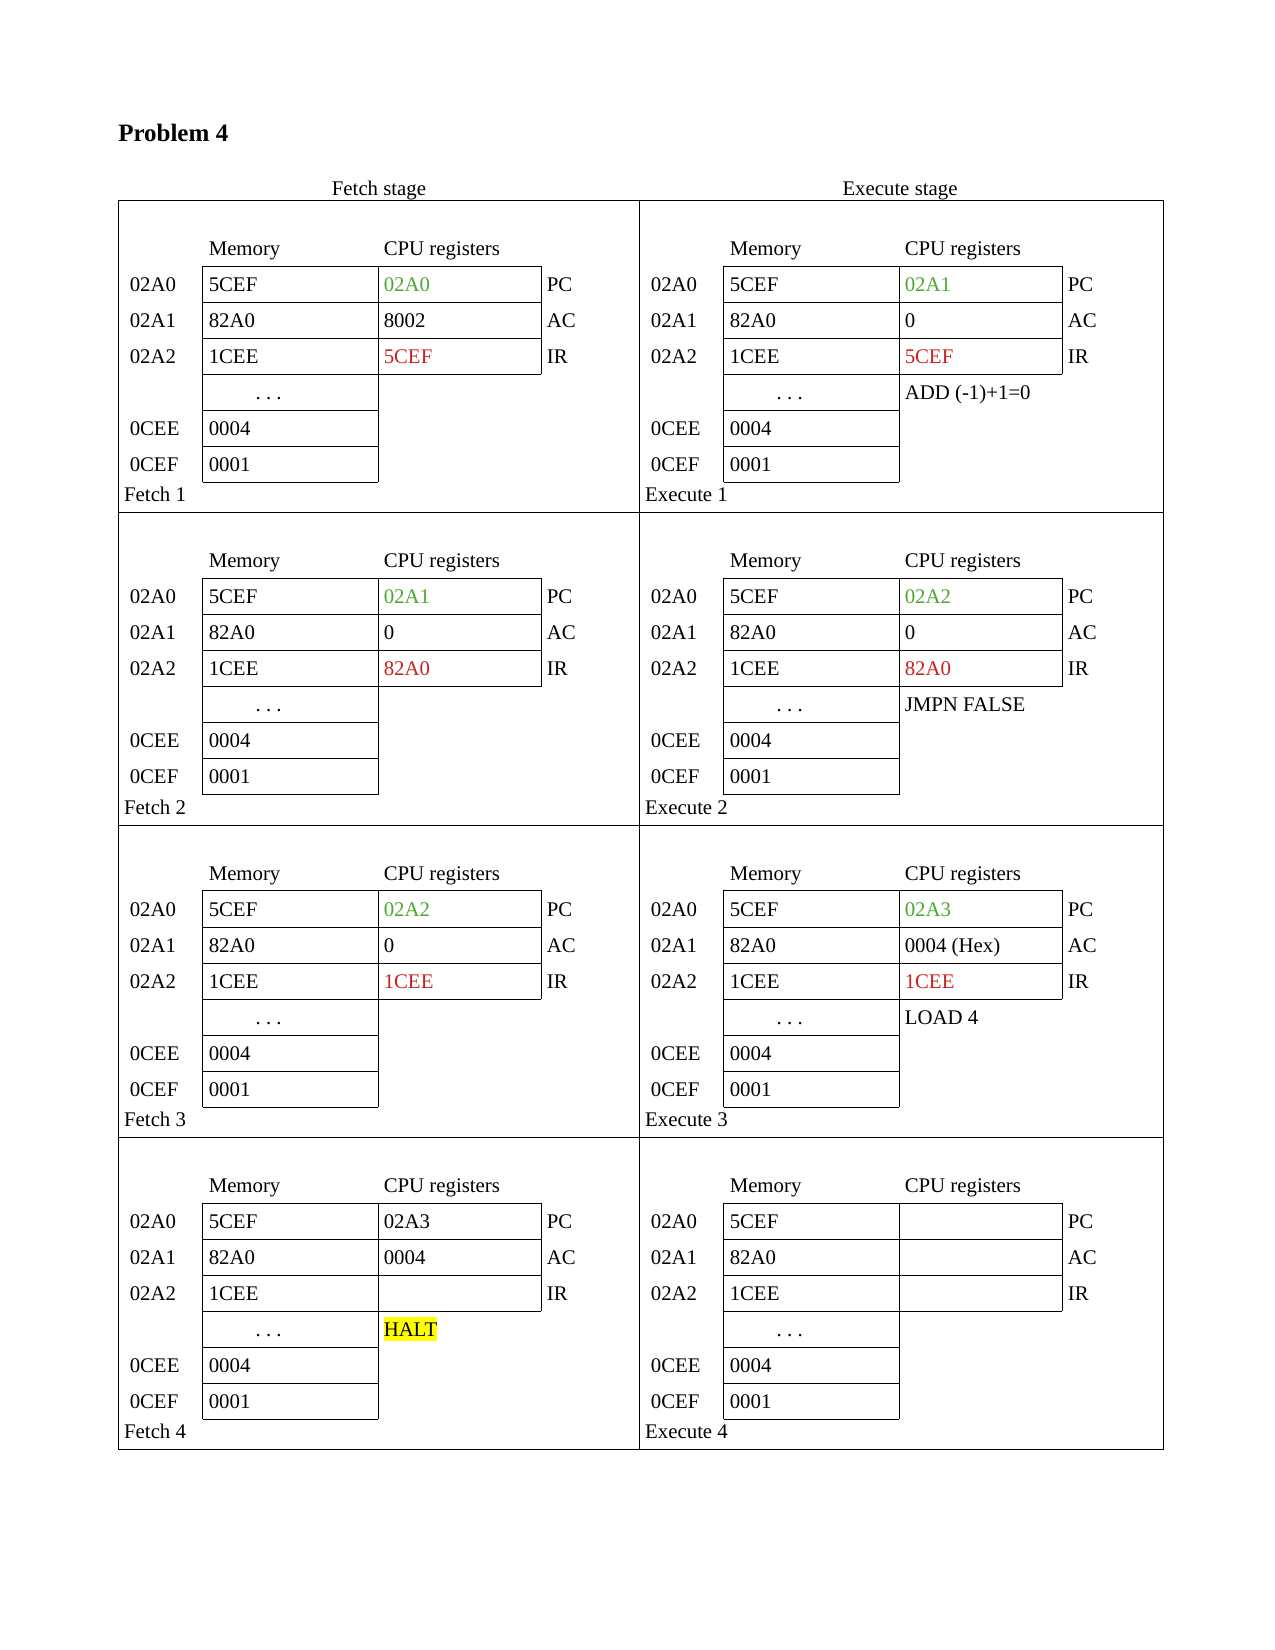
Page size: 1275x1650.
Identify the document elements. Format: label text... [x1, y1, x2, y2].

table_cell 0CEE [645, 410, 723, 446]
table_header CPU registers [378, 855, 541, 890]
table_header [124, 543, 203, 578]
table_cell 82A0 [203, 928, 378, 962]
table_header [541, 543, 632, 578]
table_cell 0CEF [645, 1383, 723, 1419]
table_cell 02A0 [645, 890, 723, 926]
table_cell 02A1 [645, 302, 723, 338]
table_cell 0CEF [645, 758, 723, 794]
table_cell 5CEF [203, 891, 378, 926]
table_cell AC [1063, 614, 1153, 650]
table_header [124, 230, 203, 266]
table_cell [1062, 1347, 1153, 1383]
table_cell 0CEE [124, 1347, 202, 1383]
table_cell . . . [203, 1000, 378, 1034]
table_cell 02A1 [379, 579, 541, 614]
table_header [1062, 1167, 1153, 1203]
table_cell 1CEE [203, 1276, 378, 1311]
table_header [124, 855, 203, 890]
table_cell [645, 999, 723, 1034]
table_cell [124, 999, 202, 1034]
table_cell [900, 758, 1062, 794]
table_cell [541, 446, 632, 482]
table_cell 0004 [203, 723, 378, 758]
table_cell [1062, 1071, 1153, 1107]
table_cell IR [542, 963, 632, 998]
table_cell IR [1063, 963, 1153, 998]
table_cell [1062, 1383, 1153, 1419]
table_cell 0CEF [124, 1071, 202, 1107]
table_cell 0CEF [124, 446, 202, 482]
table_cell Fetch 2 [119, 513, 639, 824]
table_cell 82A0 [724, 615, 899, 650]
table_cell 02A0 [645, 1203, 723, 1239]
table_cell 02A2 [645, 963, 723, 998]
table_cell [541, 374, 632, 410]
table_cell 5CEF [724, 891, 899, 926]
table_cell [124, 374, 202, 410]
table_header [645, 230, 724, 266]
table_cell 82A0 [203, 615, 378, 650]
table_cell [379, 722, 541, 758]
table_cell 0001 [724, 1072, 899, 1107]
table_cell AC [542, 614, 632, 650]
table_header Fetch stage [118, 176, 639, 200]
table_cell 02A2 [379, 891, 541, 926]
table_cell [124, 1311, 202, 1347]
table_cell 0001 [203, 759, 378, 794]
table_cell 5CEF [379, 339, 541, 374]
table_cell 02A1 [124, 926, 202, 962]
table_cell 5CEF [900, 339, 1062, 374]
table_header Memory [724, 230, 899, 266]
table_cell 0004 [724, 723, 899, 758]
table_cell [900, 1276, 1062, 1311]
table_cell 1CEE [203, 651, 378, 686]
table_header Memory [203, 1167, 378, 1203]
table_cell AC [1063, 1239, 1153, 1275]
table_cell 5CEF [203, 579, 378, 614]
table_cell 0CEE [124, 722, 202, 758]
table_cell 0CEF [124, 1383, 202, 1419]
table_cell 82A0 [724, 928, 899, 962]
table_cell 0001 [203, 1384, 378, 1419]
table_cell 0001 [724, 759, 899, 794]
table_header [1062, 543, 1153, 578]
table_cell 02A2 [645, 1275, 723, 1311]
table_cell [541, 410, 632, 446]
table_cell Fetch 4 [119, 1138, 639, 1449]
table_cell PC [542, 1203, 632, 1239]
table_cell 02A1 [124, 1239, 202, 1275]
table_header Memory [724, 543, 899, 578]
table_header CPU registers [899, 543, 1062, 578]
table_cell HALT [379, 1312, 541, 1347]
table_cell 5CEF [724, 267, 899, 302]
table_cell [900, 446, 1062, 482]
table_cell [541, 686, 632, 722]
table_cell 1CEE [900, 964, 1062, 998]
table_cell [541, 1035, 632, 1071]
table_cell 1CEE [203, 964, 378, 998]
table_cell [645, 686, 723, 722]
table_cell 0 [379, 615, 541, 650]
table_cell 0CEF [124, 758, 202, 794]
table_cell 1CEE [203, 339, 378, 374]
table_cell 02A2 [645, 650, 723, 686]
table_cell [900, 1312, 1062, 1347]
table_cell 02A0 [124, 890, 202, 926]
table_header [645, 543, 724, 578]
table_cell IR [542, 1275, 632, 1311]
table_header Memory [203, 543, 378, 578]
table_cell 02A0 [124, 1203, 202, 1239]
table_cell 0004 [203, 411, 378, 446]
table_cell Execute 4 [640, 1138, 1163, 1449]
table_header Memory [203, 855, 378, 890]
table_header [541, 855, 632, 890]
table_cell Execute 1 [640, 201, 1163, 512]
table_cell . . . [724, 1312, 899, 1347]
table_cell [645, 374, 723, 410]
table_cell PC [542, 890, 632, 926]
table_cell Execute 3 [640, 826, 1163, 1137]
table_cell 02A1 [645, 614, 723, 650]
table_cell [1062, 1035, 1153, 1071]
table_cell Execute 2 [640, 513, 1163, 824]
table_cell JMPN FALSE [900, 687, 1062, 722]
table_cell 1CEE [724, 651, 899, 686]
table_cell 0004 [724, 1348, 899, 1383]
table_cell 0CEE [645, 1035, 723, 1071]
table_cell . . . [203, 687, 378, 722]
table_cell [900, 1204, 1062, 1239]
table_header Memory [203, 230, 378, 266]
table_cell [900, 1383, 1062, 1419]
table_cell 02A0 [645, 578, 723, 614]
table_cell 1CEE [724, 339, 899, 374]
table_cell 1CEE [379, 964, 541, 998]
table_header [645, 855, 724, 890]
table_cell [900, 410, 1062, 446]
table_cell [900, 1035, 1062, 1071]
table_header CPU registers [899, 230, 1062, 266]
table_cell 02A1 [124, 302, 202, 338]
table_cell [379, 446, 541, 482]
table_cell PC [542, 578, 632, 614]
table_cell ADD (-1)+1=0 [900, 375, 1062, 410]
table_cell 02A1 [900, 267, 1062, 302]
table_cell 02A2 [124, 1275, 202, 1311]
table_cell PC [1063, 266, 1153, 302]
table_cell PC [1063, 578, 1153, 614]
table_cell [1062, 758, 1153, 794]
table_header CPU registers [378, 1167, 541, 1203]
table_cell IR [542, 650, 632, 686]
table_header [645, 1167, 724, 1203]
table_cell 02A0 [379, 267, 541, 302]
table_cell 82A0 [203, 303, 378, 338]
table_cell [1062, 446, 1153, 482]
table_cell 0001 [203, 447, 378, 482]
table_cell IR [1063, 1275, 1153, 1311]
table_cell 0CEE [645, 1347, 723, 1383]
table_cell . . . [203, 1312, 378, 1347]
table_header [124, 1167, 203, 1203]
table_cell 0CEE [124, 1035, 202, 1071]
table_header CPU registers [378, 230, 541, 266]
table_cell 0004 [379, 1240, 541, 1275]
table_cell Fetch 1 [119, 201, 639, 512]
table_cell . . . [724, 375, 899, 410]
table_cell 0004 [203, 1036, 378, 1071]
table_header [541, 230, 632, 266]
table_cell 0004 (Hex) [900, 928, 1062, 962]
table_cell AC [542, 1239, 632, 1275]
table_cell 1CEE [724, 964, 899, 998]
table_cell [379, 1383, 541, 1419]
table_header [541, 1167, 632, 1203]
table_cell LOAD 4 [900, 1000, 1062, 1034]
table_cell 02A3 [379, 1204, 541, 1239]
table_cell 82A0 [724, 303, 899, 338]
table_cell 82A0 [900, 651, 1062, 686]
table_cell [900, 1240, 1062, 1275]
table_cell 0CEE [124, 410, 202, 446]
table_cell 02A2 [124, 650, 202, 686]
table_header Execute stage [639, 176, 1160, 200]
table_cell Fetch 3 [119, 826, 639, 1137]
table_cell [379, 687, 541, 722]
table_cell . . . [724, 687, 899, 722]
table_cell 02A1 [124, 614, 202, 650]
table_cell 02A1 [645, 926, 723, 962]
table_cell 0 [900, 615, 1062, 650]
table_cell [541, 1071, 632, 1107]
table_cell [379, 1276, 541, 1311]
table_cell [1062, 1311, 1153, 1347]
table_cell AC [1063, 302, 1153, 338]
table_cell [541, 1347, 632, 1383]
table_cell . . . [203, 375, 378, 410]
table_cell 82A0 [203, 1240, 378, 1275]
table_cell 02A3 [900, 891, 1062, 926]
table_cell . . . [724, 1000, 899, 1034]
table_cell 5CEF [724, 1204, 899, 1239]
table_header [1062, 855, 1153, 890]
table_cell 02A2 [124, 338, 202, 374]
table_cell [1062, 722, 1153, 758]
table_cell AC [542, 926, 632, 962]
table_cell 5CEF [203, 1204, 378, 1239]
table_cell [541, 1383, 632, 1419]
table_cell 0 [379, 928, 541, 962]
table_cell [1062, 410, 1153, 446]
table_cell [900, 1347, 1062, 1383]
table_cell [541, 1311, 632, 1347]
table_cell 82A0 [379, 651, 541, 686]
table_cell IR [542, 338, 632, 374]
table_cell 1CEE [724, 1276, 899, 1311]
table_cell [379, 1000, 541, 1034]
table_cell 8002 [379, 303, 541, 338]
table_cell 5CEF [203, 267, 378, 302]
table_cell 0001 [724, 1384, 899, 1419]
table_cell AC [542, 302, 632, 338]
table_cell 0CEE [645, 722, 723, 758]
text Problem 4 [118, 118, 1157, 147]
table_cell [124, 686, 202, 722]
table_cell AC [1063, 926, 1153, 962]
table_cell [541, 722, 632, 758]
table_cell [541, 758, 632, 794]
table_cell 02A2 [900, 579, 1062, 614]
table_cell [379, 1071, 541, 1107]
table_cell [1062, 999, 1153, 1034]
table_cell [900, 1071, 1062, 1107]
table_cell 0 [900, 303, 1062, 338]
table_header Memory [724, 855, 899, 890]
table_cell 02A2 [645, 338, 723, 374]
table_cell [900, 722, 1062, 758]
table_cell 0001 [724, 447, 899, 482]
table_cell PC [542, 266, 632, 302]
table_cell 5CEF [724, 579, 899, 614]
table_cell PC [1063, 1203, 1153, 1239]
table_cell 02A0 [645, 266, 723, 302]
table_header Memory [724, 1167, 899, 1203]
table_cell 82A0 [724, 1240, 899, 1275]
table_cell IR [1063, 338, 1153, 374]
table_cell IR [1063, 650, 1153, 686]
table_cell 0004 [724, 1036, 899, 1071]
table_cell 0001 [203, 1072, 378, 1107]
table_cell 0004 [724, 411, 899, 446]
table_header CPU registers [378, 543, 541, 578]
table_header CPU registers [899, 1167, 1062, 1203]
table_cell [379, 410, 541, 446]
table_cell [541, 999, 632, 1034]
table_cell 0004 [203, 1348, 378, 1383]
table_cell [379, 375, 541, 410]
table_cell 02A0 [124, 578, 202, 614]
table_cell [1062, 374, 1153, 410]
table_cell 02A2 [124, 963, 202, 998]
table_cell PC [1063, 890, 1153, 926]
table_cell 02A0 [124, 266, 202, 302]
table_cell 02A1 [645, 1239, 723, 1275]
table_cell [379, 1347, 541, 1383]
table_cell [1062, 686, 1153, 722]
table_cell 0CEF [645, 1071, 723, 1107]
table_cell 0CEF [645, 446, 723, 482]
table_header [1062, 230, 1153, 266]
table_header CPU registers [899, 855, 1062, 890]
table_cell [379, 758, 541, 794]
table_cell [645, 1311, 723, 1347]
table_cell [379, 1035, 541, 1071]
